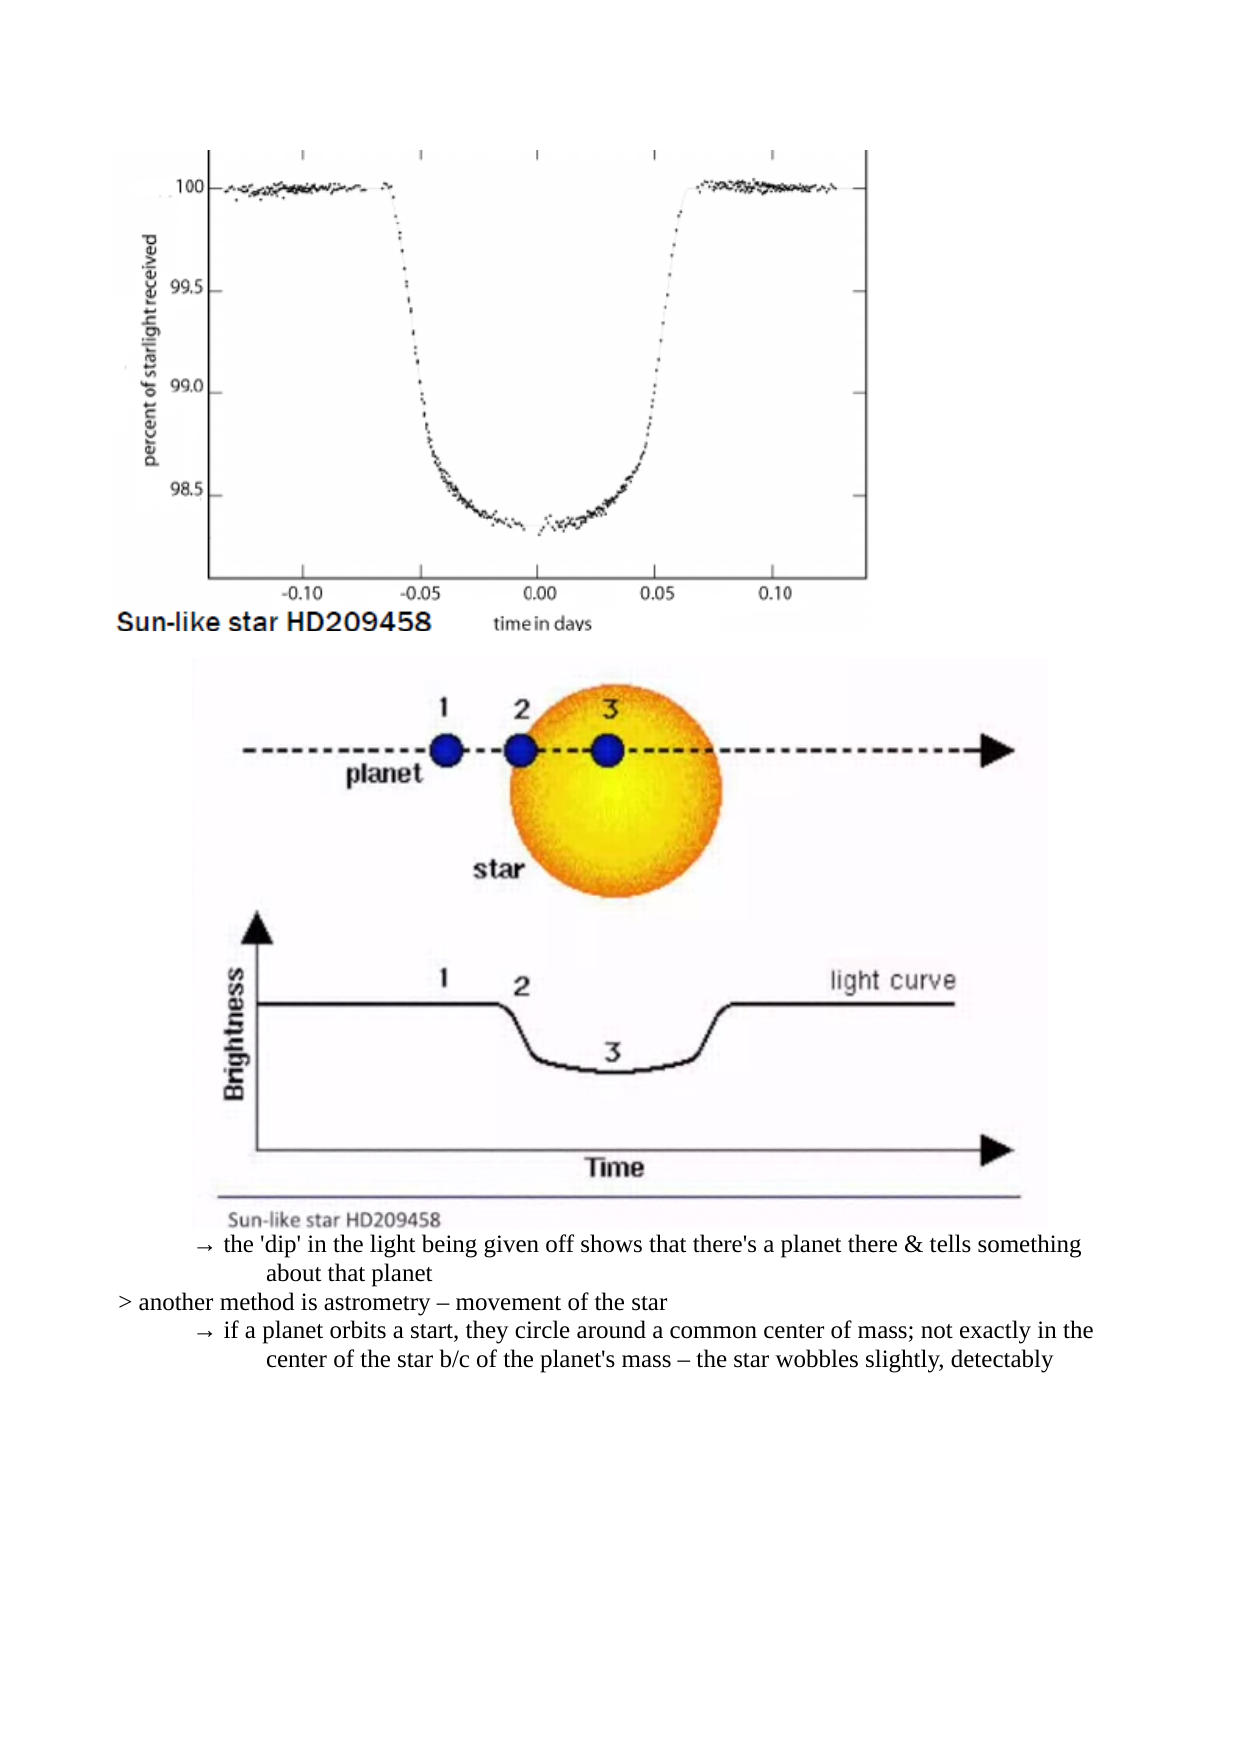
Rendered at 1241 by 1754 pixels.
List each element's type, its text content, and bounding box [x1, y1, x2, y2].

text → the 'dip' in the light being given off shows that there's a planet there & tells something about that planet [118, 659, 1122, 1287]
text > another method is astrometry – movement of the star [118, 1287, 1122, 1315]
text → if a planet orbits a start, they circle around a common center of mass; not exactly in the center of the star b/c of the planet's mass – the star wobbles slightly, detectably [118, 1315, 1122, 1373]
